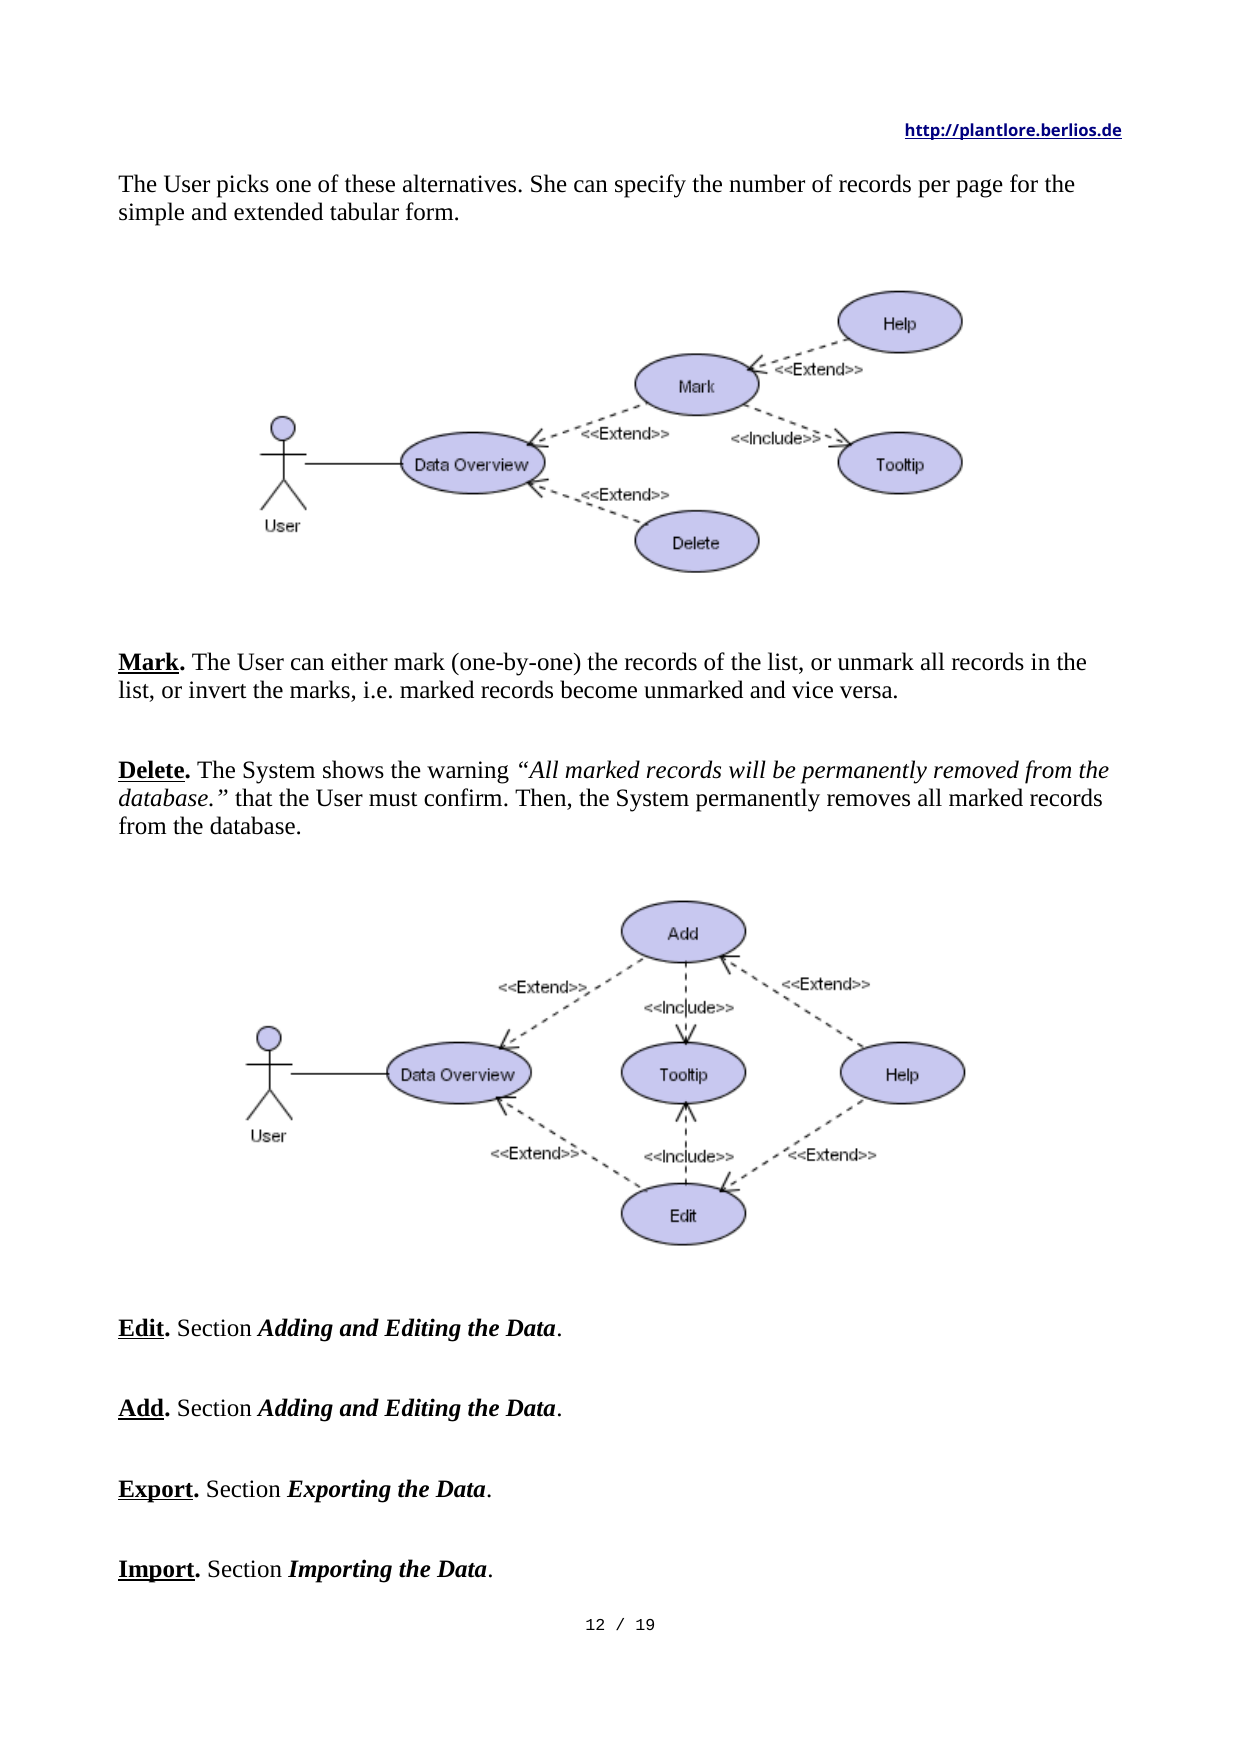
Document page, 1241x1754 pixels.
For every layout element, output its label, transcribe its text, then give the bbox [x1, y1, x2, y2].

picture [227, 880, 1013, 1274]
picture [238, 266, 1002, 609]
text Edit. Section Adding and Editing the Data. [118, 1314, 1122, 1342]
text Add. Section Adding and Editing the Data. [118, 1394, 1122, 1422]
text Export. Section Exporting the Data. [118, 1475, 1122, 1502]
text Delete. The System shows the warning “All marked records will be permanently removed from the database.” that the User must confirm. Then, the System permanently removes all marked records from the database. [118, 757, 1122, 840]
text Mark. The User can either mark (one-by-one) the records of the list, or unmark all records in the list, or invert the marks, i.e. marked records become unmarked and vice versa. [118, 648, 1122, 704]
text The User picks one of these alternatives. She can specify the number of records per page for the simple and extended tabular form. [118, 171, 1122, 226]
text Import. Section Importing the Data. [118, 1555, 1122, 1583]
